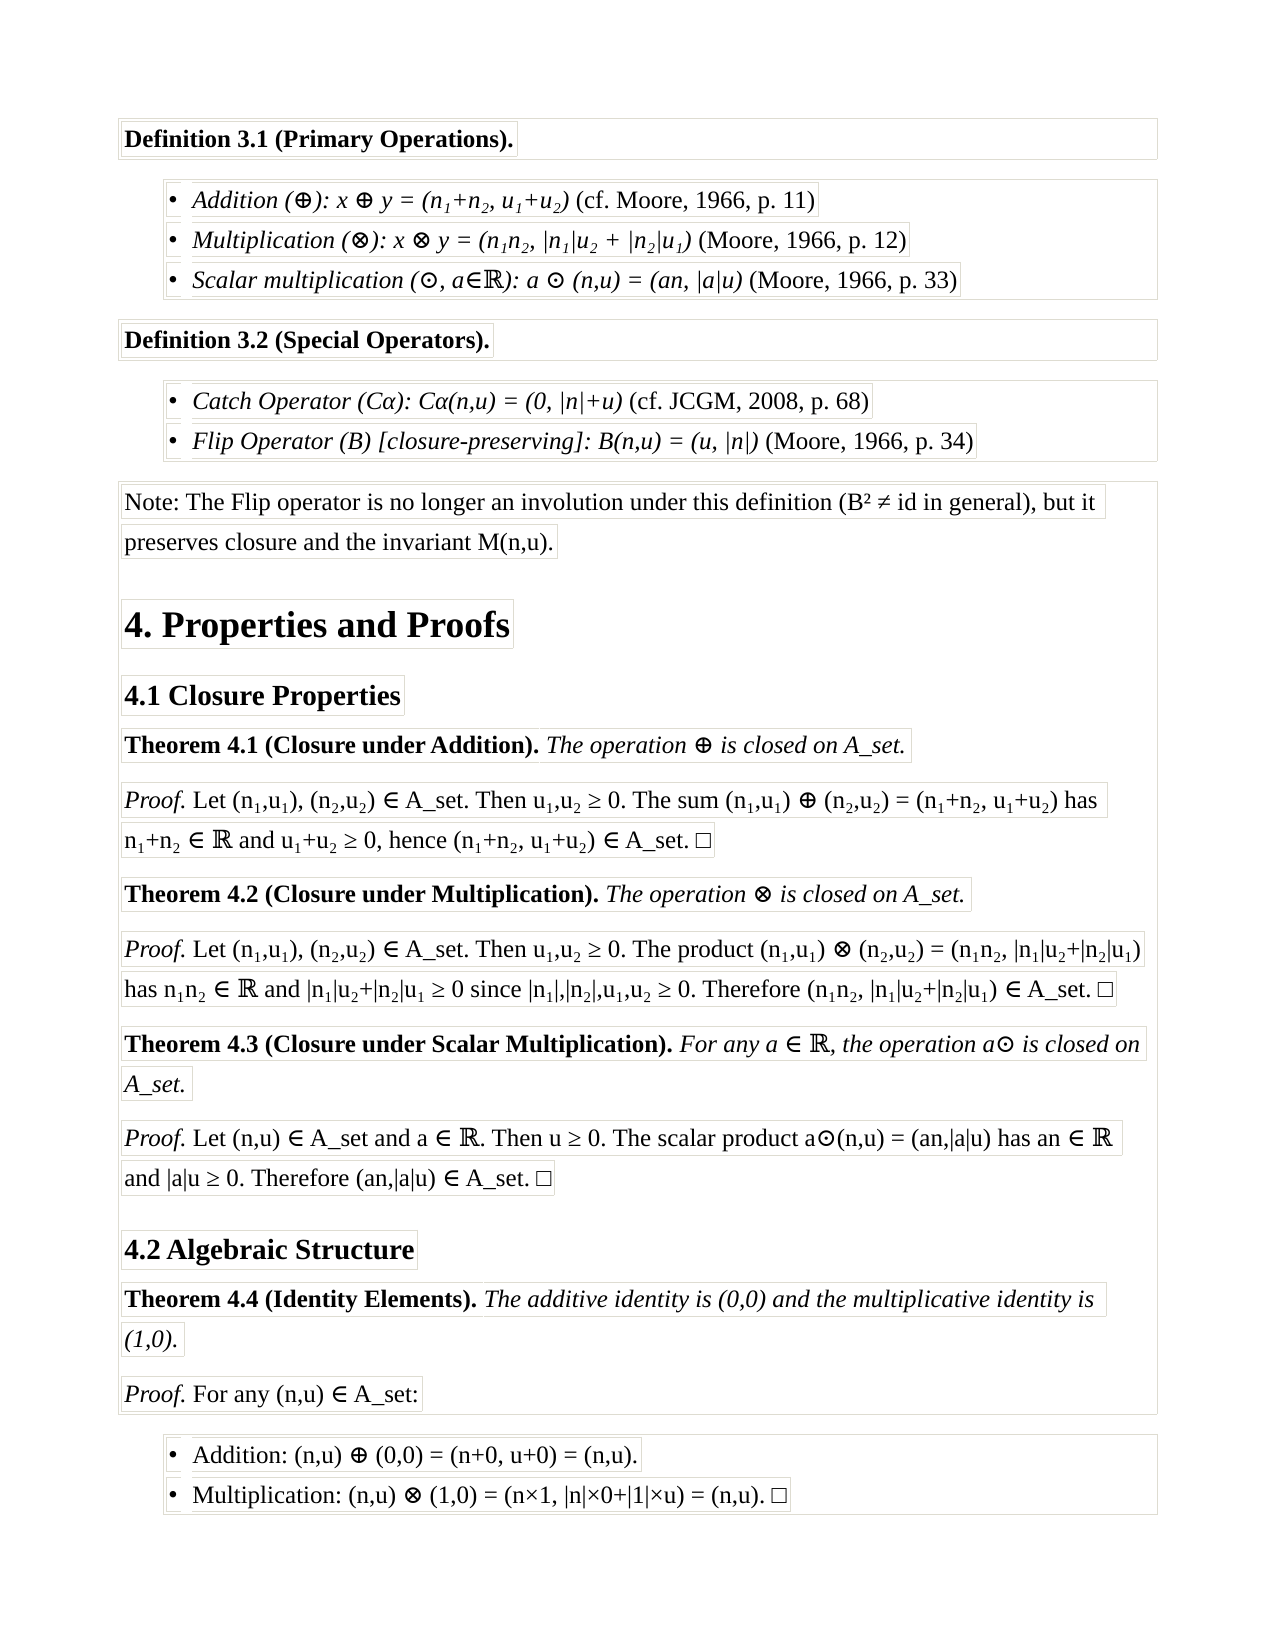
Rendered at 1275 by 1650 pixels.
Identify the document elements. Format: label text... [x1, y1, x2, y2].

text Theorem 4.3 (Closure under Scalar Multiplication). For any a ∈ ℝ, the operation a⊙ is closed on A_set. [119, 1023, 1157, 1101]
list Flip Operator (B) [closure-preserving]: B(n,u) = (u, |n|) (Moore, 1966, p. 34) [164, 420, 1157, 461]
text Theorem 4.2 (Closure under Multiplication). The operation ⊗ is closed on A_set. [119, 873, 1157, 911]
list Multiplication: (n,u) ⊗ (1,0) = (n×1, |n|×0+|1|×u) = (n,u). □ [164, 1474, 1157, 1514]
subtitle 4.2 Algebraic Structure [119, 1226, 1157, 1269]
list Catch Operator (Cα): Cα(n,u) = (0, |n|+u) (cf. JCGM, 2008, p. 68) [164, 381, 1157, 418]
list Addition: (n,u) ⊕ (0,0) = (n+0, u+0) = (n,u). [164, 1435, 1157, 1472]
list Scalar multiplication (⊙, a∈ℝ): a ⊙ (n,u) = (an, |a|u) (Moore, 1966, p. 33) [164, 259, 1157, 299]
subtitle 4. Properties and Proofs [119, 596, 1157, 648]
text Definition 3.2 (Special Operators). [119, 320, 1157, 360]
text Proof. Let (n₁,u₁), (n₂,u₂) ∈ A_set. Then u₁,u₂ ≥ 0. The product (n₁,u₁) ⊗ (n₂,u₂) = (n₁n₂, |n₁|u₂+|n₂|u₁) has n₁n₂ ∈ ℝ and |n₁|u₂+|n₂|u₁ ≥ 0 since |n₁|,|n₂|,u₁,u₂ ≥ 0. Therefore (n₁n₂, |n₁|u₂+|n₂|u₁) ∈ A_set. □ [119, 928, 1157, 1006]
text Note: The Flip operator is no longer an involution under this definition (B² ≠ id in general), but it preserves closure and the invariant M(n,u). [119, 482, 1157, 558]
text Proof. Let (n₁,u₁), (n₂,u₂) ∈ A_set. Then u₁,u₂ ≥ 0. The sum (n₁,u₁) ⊕ (n₂,u₂) = (n₁+n₂, u₁+u₂) has n₁+n₂ ∈ ℝ and u₁+u₂ ≥ 0, hence (n₁+n₂, u₁+u₂) ∈ A_set. □ [119, 779, 1157, 857]
list Addition (⊕): x ⊕ y = (n₁+n₂, u₁+u₂) (cf. Moore, 1966, p. 11) [164, 180, 1157, 217]
text Definition 3.1 (Primary Operations). [119, 119, 1157, 159]
text Theorem 4.1 (Closure under Addition). The operation ⊕ is closed on A_set. [119, 724, 1157, 762]
list Multiplication (⊗): x ⊗ y = (n₁n₂, |n₁|u₂ + |n₂|u₁) (Moore, 1966, p. 12) [164, 219, 1157, 257]
text Proof. Let (n,u) ∈ A_set and a ∈ ℝ. Then u ≥ 0. The scalar product a⊙(n,u) = (an,|a|u) has an ∈ ℝ and |a|u ≥ 0. Therefore (an,|a|u) ∈ A_set. □ [119, 1117, 1157, 1195]
text Theorem 4.4 (Identity Elements). The additive identity is (0,0) and the multiplicative identity is (1,0). [119, 1278, 1157, 1356]
text Proof. For any (n,u) ∈ A_set: [119, 1373, 1157, 1414]
subtitle 4.1 Closure Properties [119, 672, 1157, 715]
